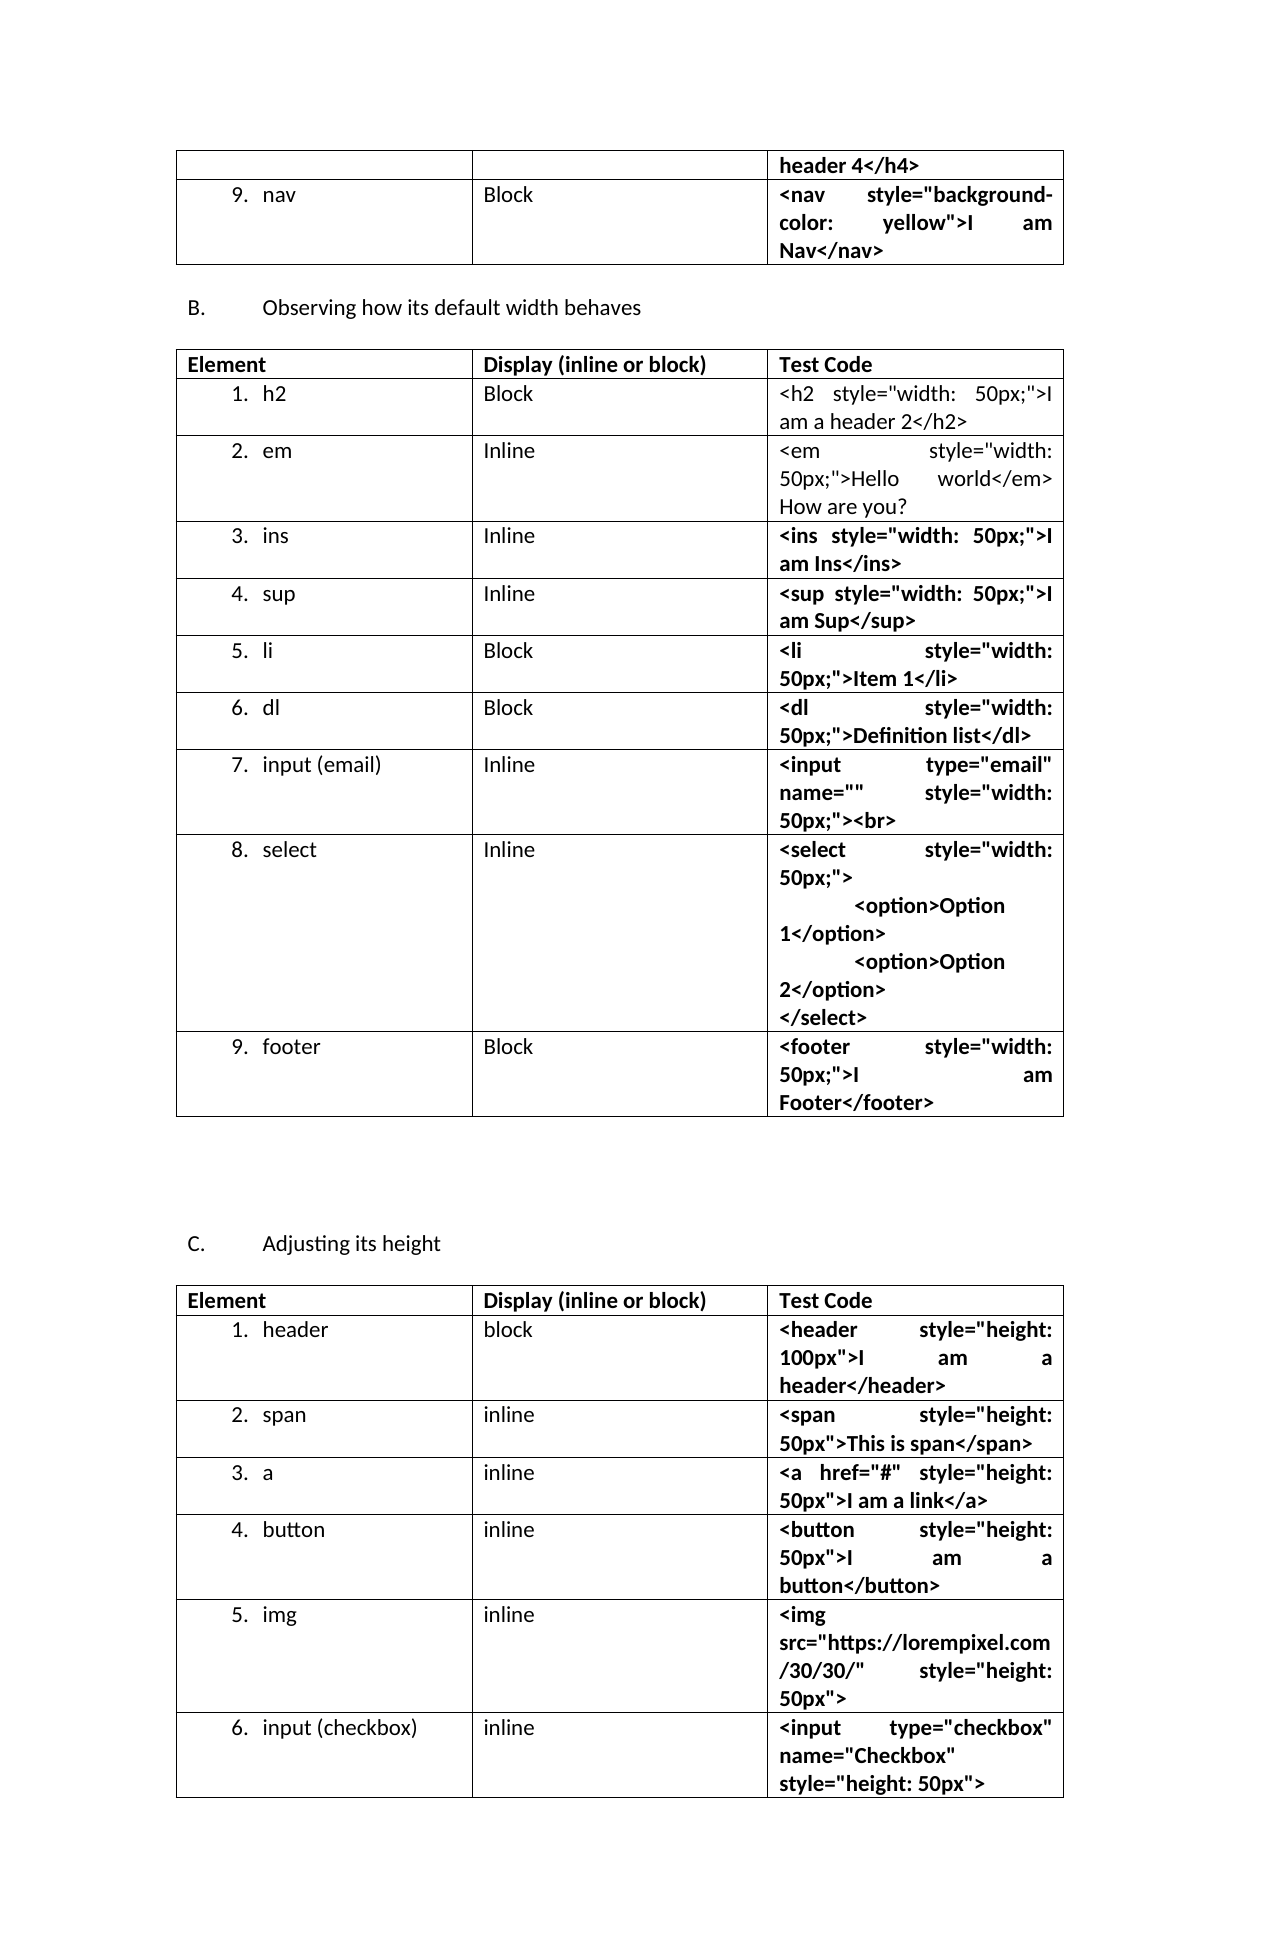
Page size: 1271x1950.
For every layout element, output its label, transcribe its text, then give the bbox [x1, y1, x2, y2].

table_cell input (email) [177, 750, 472, 834]
table_header Element [177, 350, 187, 378]
table_cell block [473, 1316, 767, 1399]
table_cell Block [473, 1032, 767, 1116]
table_cell ins [177, 522, 472, 578]
table_cell inline [473, 1515, 767, 1599]
table_cell inline [473, 1600, 767, 1712]
table_cell Inline [473, 522, 767, 578]
table_cell inline [473, 1458, 767, 1514]
table_cell <select style="width: 50px;"> <option>Option 1</option> <option>Option 2</option> </select> [1053, 835, 1063, 1031]
table_cell header [177, 1316, 472, 1399]
table_cell Inline [473, 579, 767, 635]
table_cell dl [177, 693, 472, 749]
table_cell [177, 151, 472, 179]
list Adjusting its height [187, 1229, 1083, 1257]
table_cell em [177, 436, 472, 521]
table_cell inline [473, 1713, 767, 1797]
table_header Test Code [1053, 350, 1063, 378]
table_header Element [461, 1286, 472, 1314]
table_cell Inline [473, 835, 767, 1031]
table_header Test Code [768, 1286, 779, 1314]
table_cell h2 [177, 379, 472, 435]
list Observing how its default width behaves [187, 293, 1083, 321]
table_header Element [461, 350, 472, 378]
table_cell Block [473, 636, 767, 692]
table_header Test Code [1053, 1286, 1063, 1314]
table_cell select [177, 835, 472, 1031]
table_cell span [177, 1401, 472, 1457]
table_cell a [177, 1458, 472, 1514]
table_cell li [177, 636, 472, 692]
table_cell Block [473, 180, 767, 264]
table_cell img [177, 1600, 472, 1712]
table_cell button [177, 1515, 472, 1599]
table_cell <select style="width: 50px;"> <option>Option 1</option> <option>Option 2</option> </select> [768, 835, 779, 1031]
table_cell Block [473, 379, 767, 435]
table_cell nav [177, 180, 472, 264]
table_cell Block [473, 693, 767, 749]
table_cell [473, 151, 767, 179]
table_cell footer [177, 1032, 472, 1116]
table_cell sup [177, 579, 472, 635]
table_header Test Code [768, 350, 779, 378]
table_cell input (checkbox) [177, 1713, 472, 1797]
table_cell inline [473, 1401, 767, 1457]
table_header Element [177, 1286, 187, 1314]
table_cell Inline [473, 436, 767, 521]
table_cell Inline [473, 750, 767, 834]
